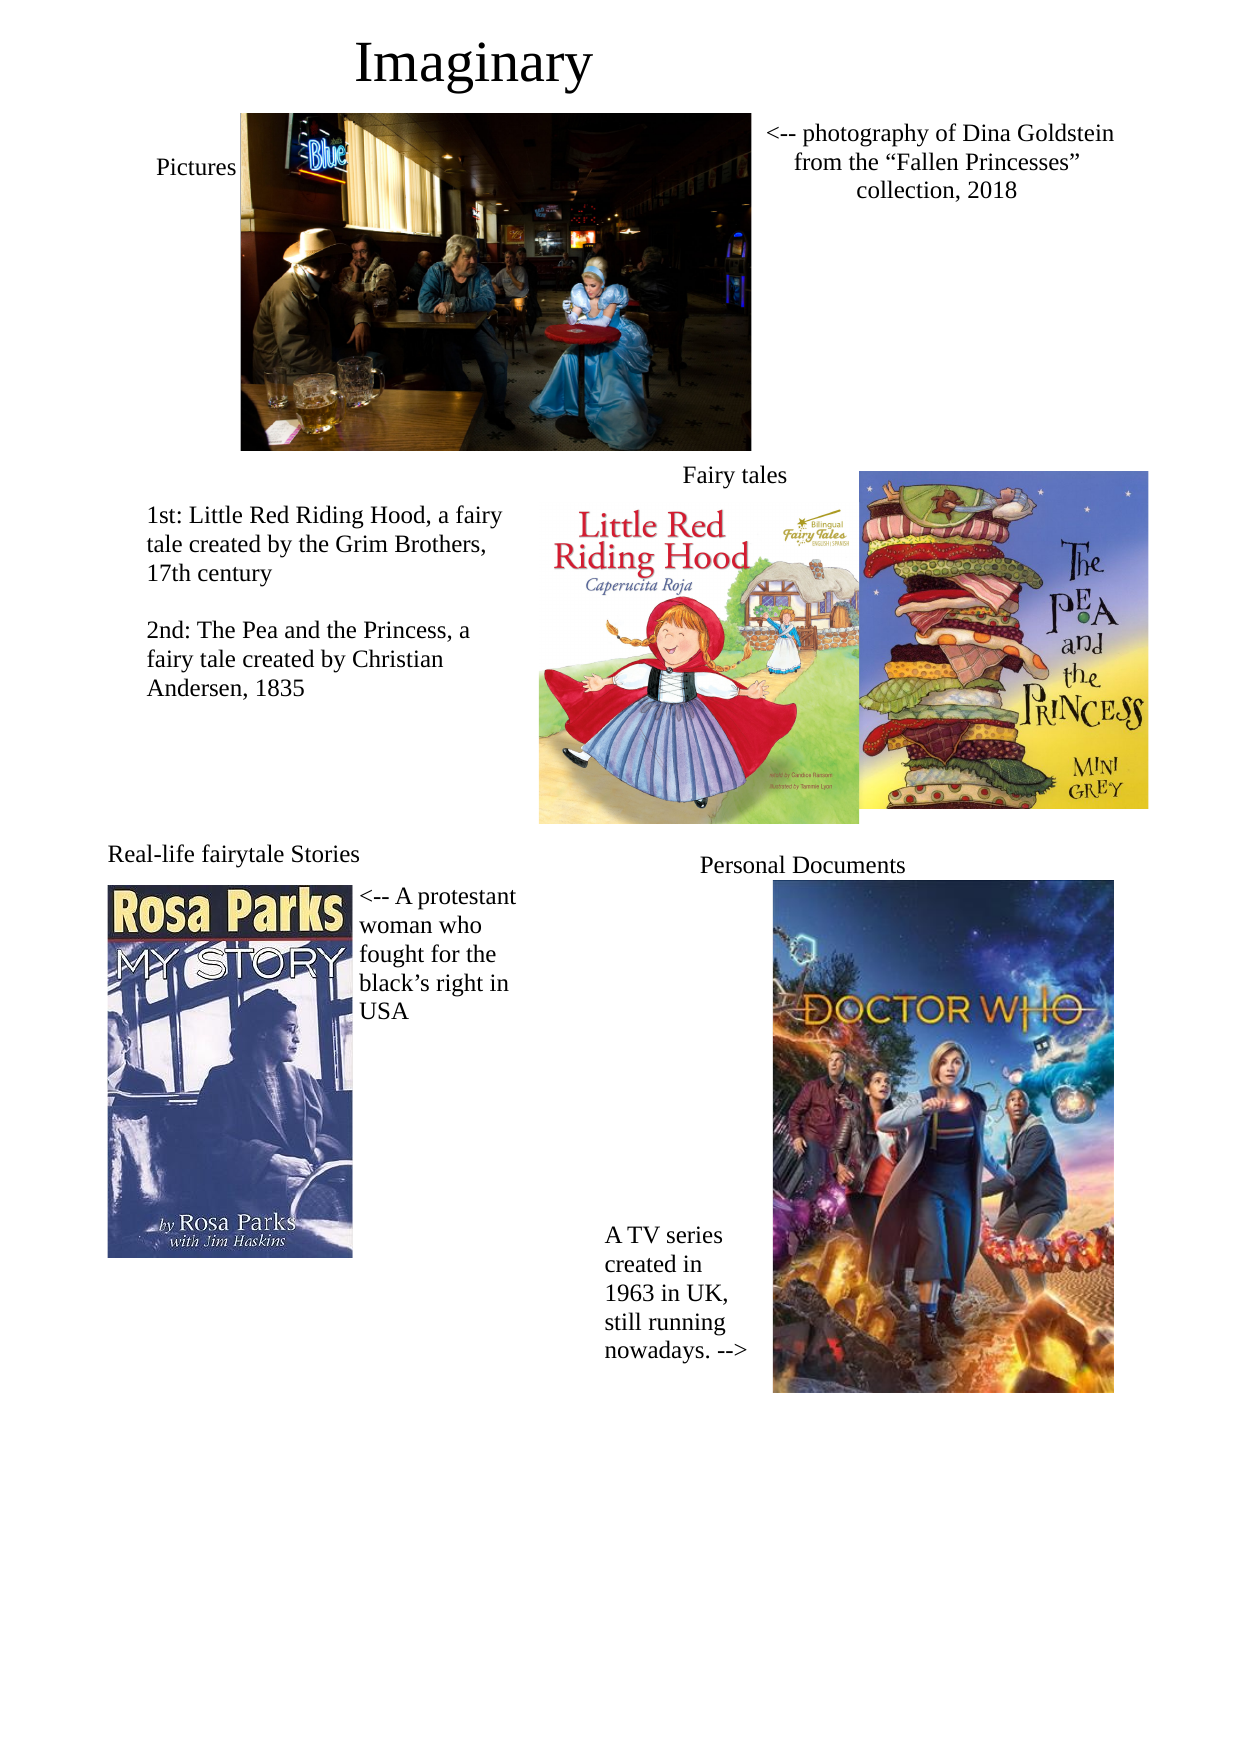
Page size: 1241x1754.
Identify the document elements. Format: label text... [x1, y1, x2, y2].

text <-- photography of Dina Goldstein from the “Fallen Princesses” collection, 2018 [118, 118, 240, 204]
picture [538, 471, 1149, 824]
text <-- photography of Dina Goldstein from the “Fallen Princesses” collection, 2018 [752, 118, 1122, 204]
picture [240, 113, 752, 451]
picture [772, 880, 1114, 1393]
picture [107, 885, 353, 1258]
